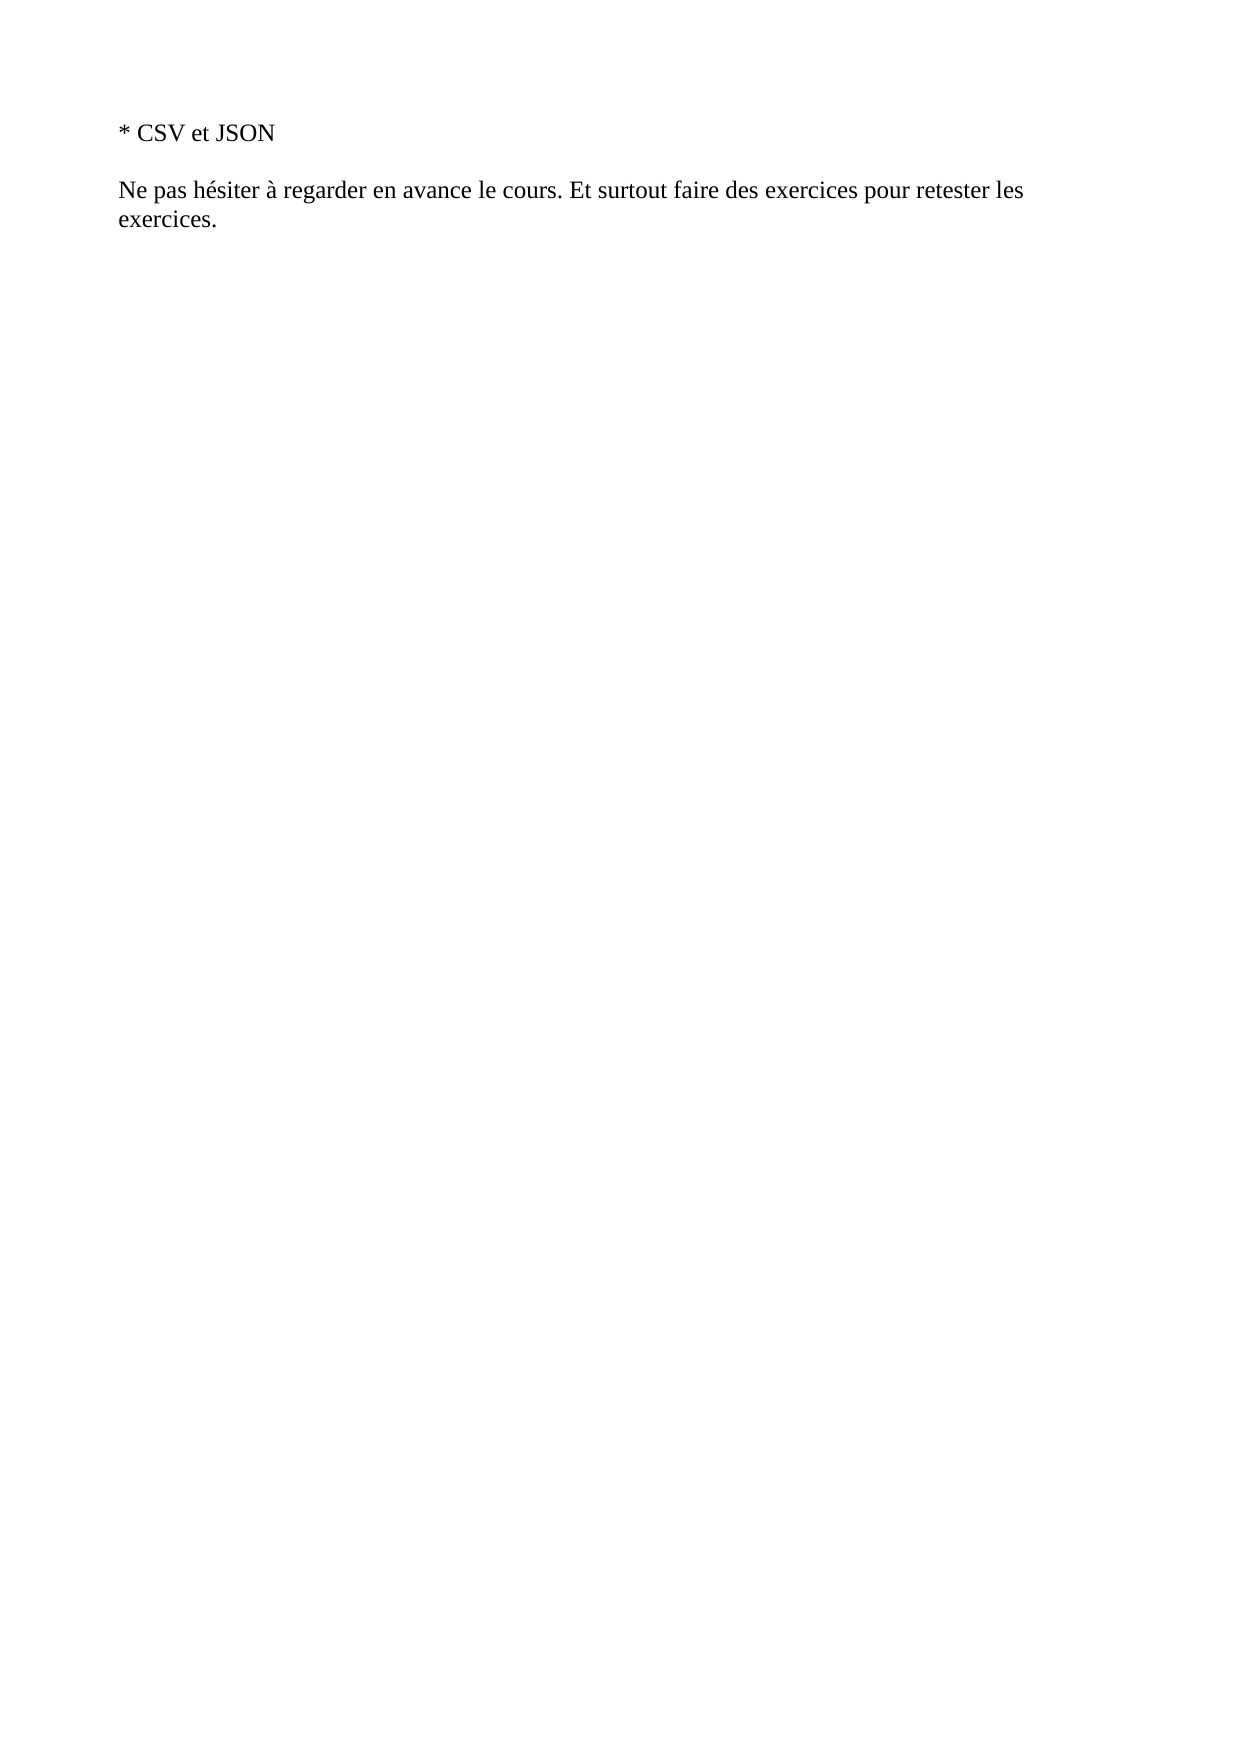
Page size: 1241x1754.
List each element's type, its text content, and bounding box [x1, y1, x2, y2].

text Ne pas hésiter à regarder en avance le cours. Et surtout faire des exercices pour retester les exercices. [118, 176, 1122, 233]
text * CSV et JSON [118, 118, 1122, 147]
